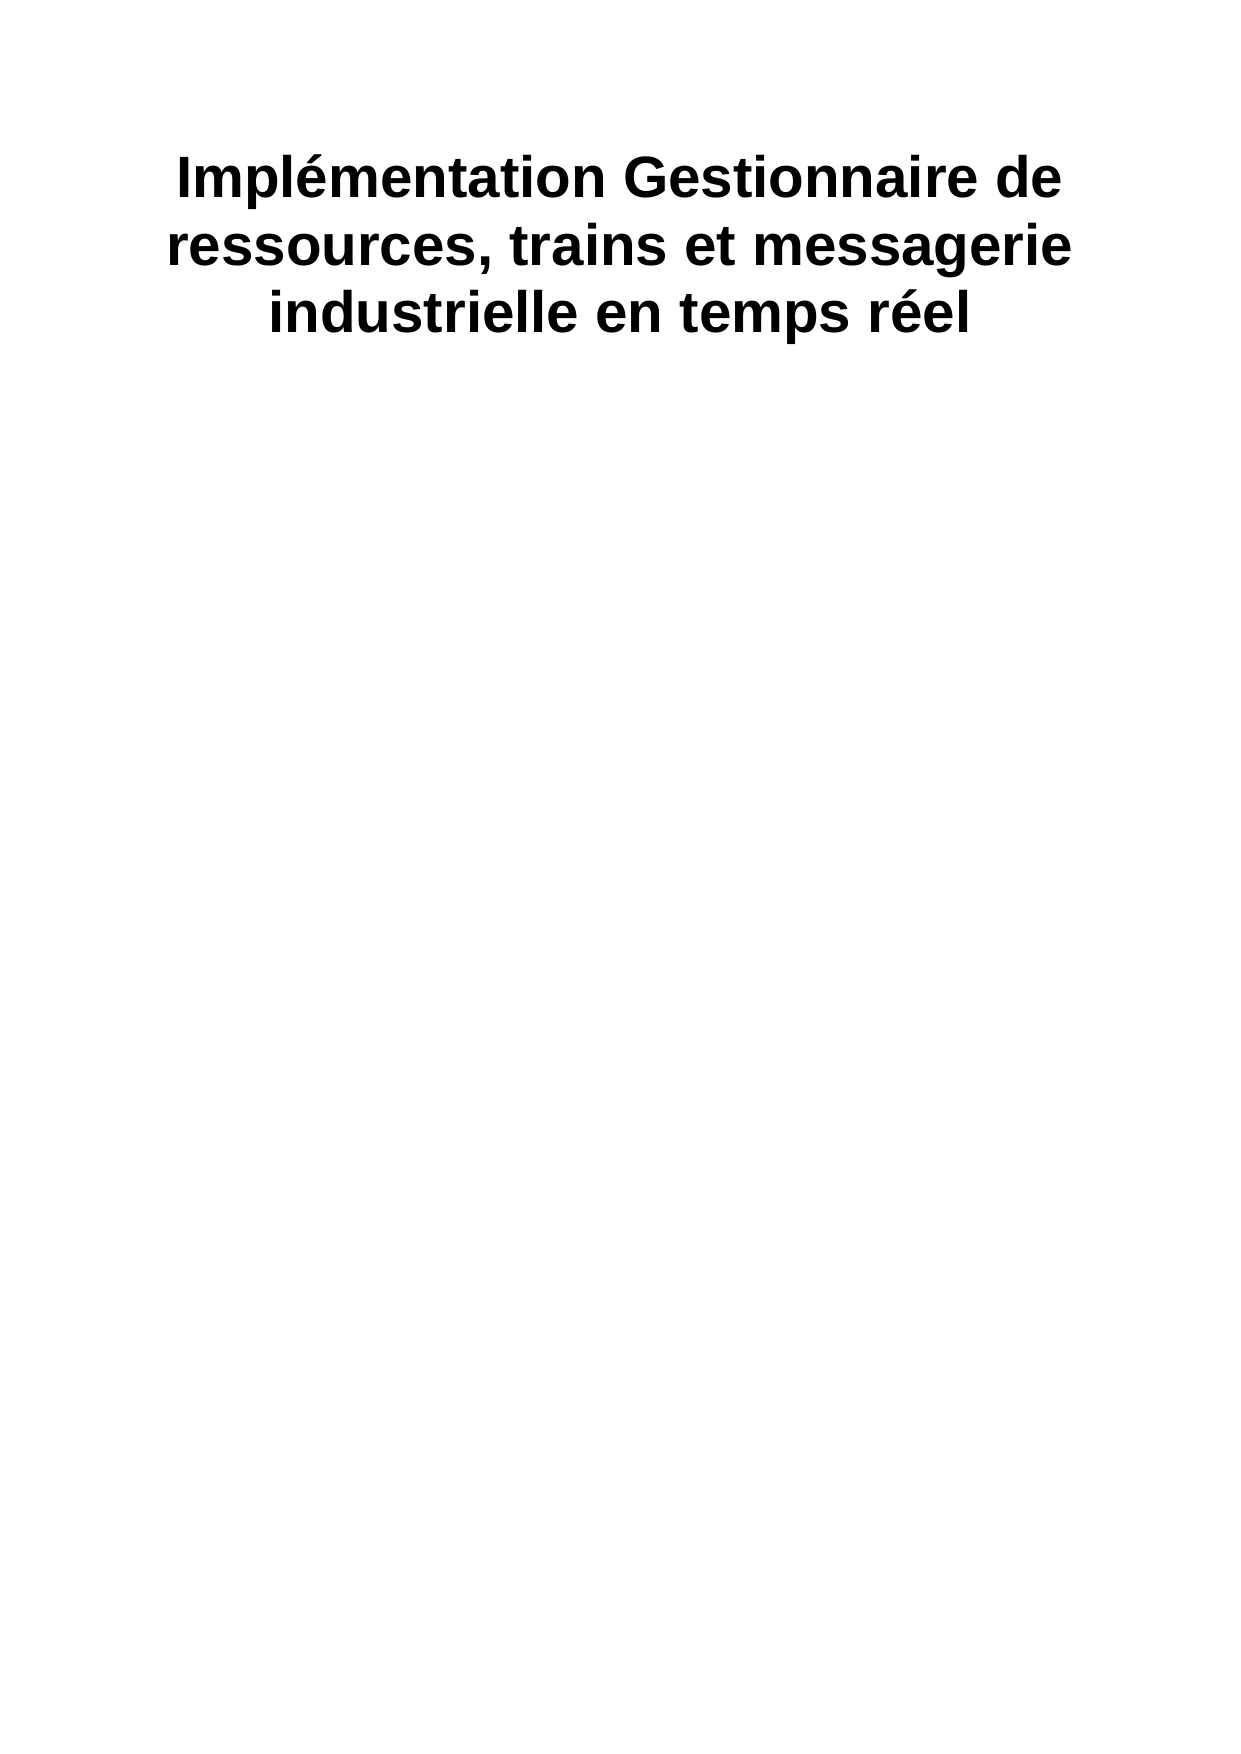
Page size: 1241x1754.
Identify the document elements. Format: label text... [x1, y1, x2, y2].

title Implémentation Gestionnaire de ressources, trains et messagerie industrielle en temps réel [118, 143, 1122, 344]
